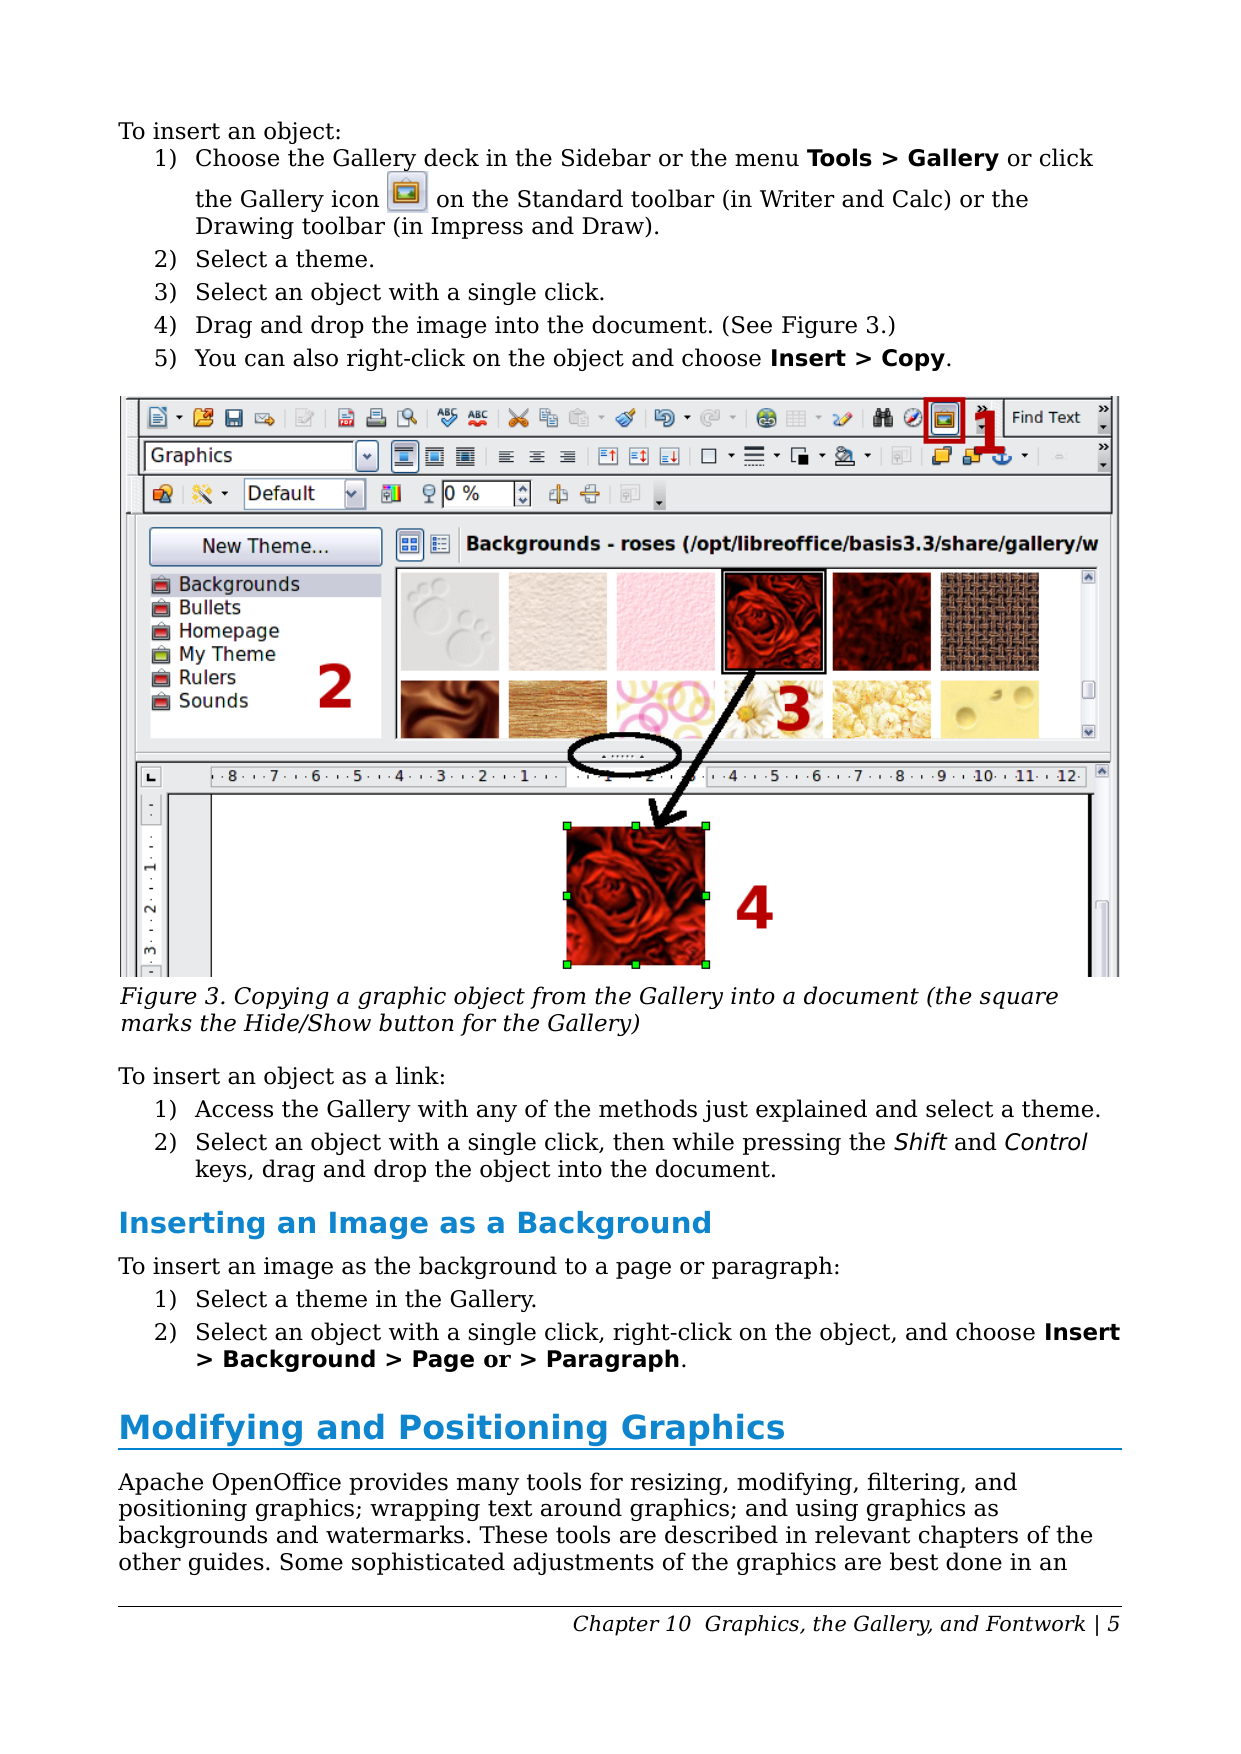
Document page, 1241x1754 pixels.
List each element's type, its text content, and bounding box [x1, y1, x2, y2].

list Access the Gallery with any of the methods just explained and select a theme. [177, 1096, 1122, 1123]
list Choose the Gallery deck in the Sidebar or the menu Tools > Gallery or click the Gallery icon on the Standard toolbar (in Writer and Calc) or the Drawing toolbar (in Impress and Draw). [177, 145, 1122, 240]
list Select a theme in the Gallery. [177, 1286, 1122, 1313]
list To insert an object: [118, 118, 1122, 145]
list You can also right-click on the object and choose Insert > Copy. [177, 345, 1122, 371]
subtitle Inserting an Image as a Background [118, 1207, 1122, 1241]
list To insert an object as a link: [118, 1063, 1122, 1090]
list Select an object with a single click, right-click on the object, and choose Insert > Background > Page or > Paragraph. [177, 1319, 1122, 1373]
list Select an object with a single click. [177, 279, 1122, 306]
subtitle Modifying and Positioning Graphics [118, 1409, 1122, 1448]
list Select an object with a single click, then while pressing the Shift and Control keys, drag and drop the object into the document. [177, 1129, 1122, 1182]
picture [387, 171, 429, 213]
list Select a theme. [177, 246, 1122, 273]
list To insert an image as the background to a page or paragraph: [118, 1253, 1122, 1280]
text Apache OpenOffice provides many tools for resizing, modifying, filtering, and positioning graphics; wrapping text around graphics; and using graphics as backgrounds and watermarks. These tools are described in relevant chapters of the other guides. Some sophisticated adjustments of the graphics are best done in an [118, 1469, 1122, 1575]
list Drag and drop the image into the document. (See Figure 3.) [177, 312, 1122, 338]
picture [120, 396, 1120, 977]
text Figure 3. Copying a graphic object from the Gallery into a document (the square marks the Hide/Show button for the Gallery) [120, 983, 1120, 1037]
